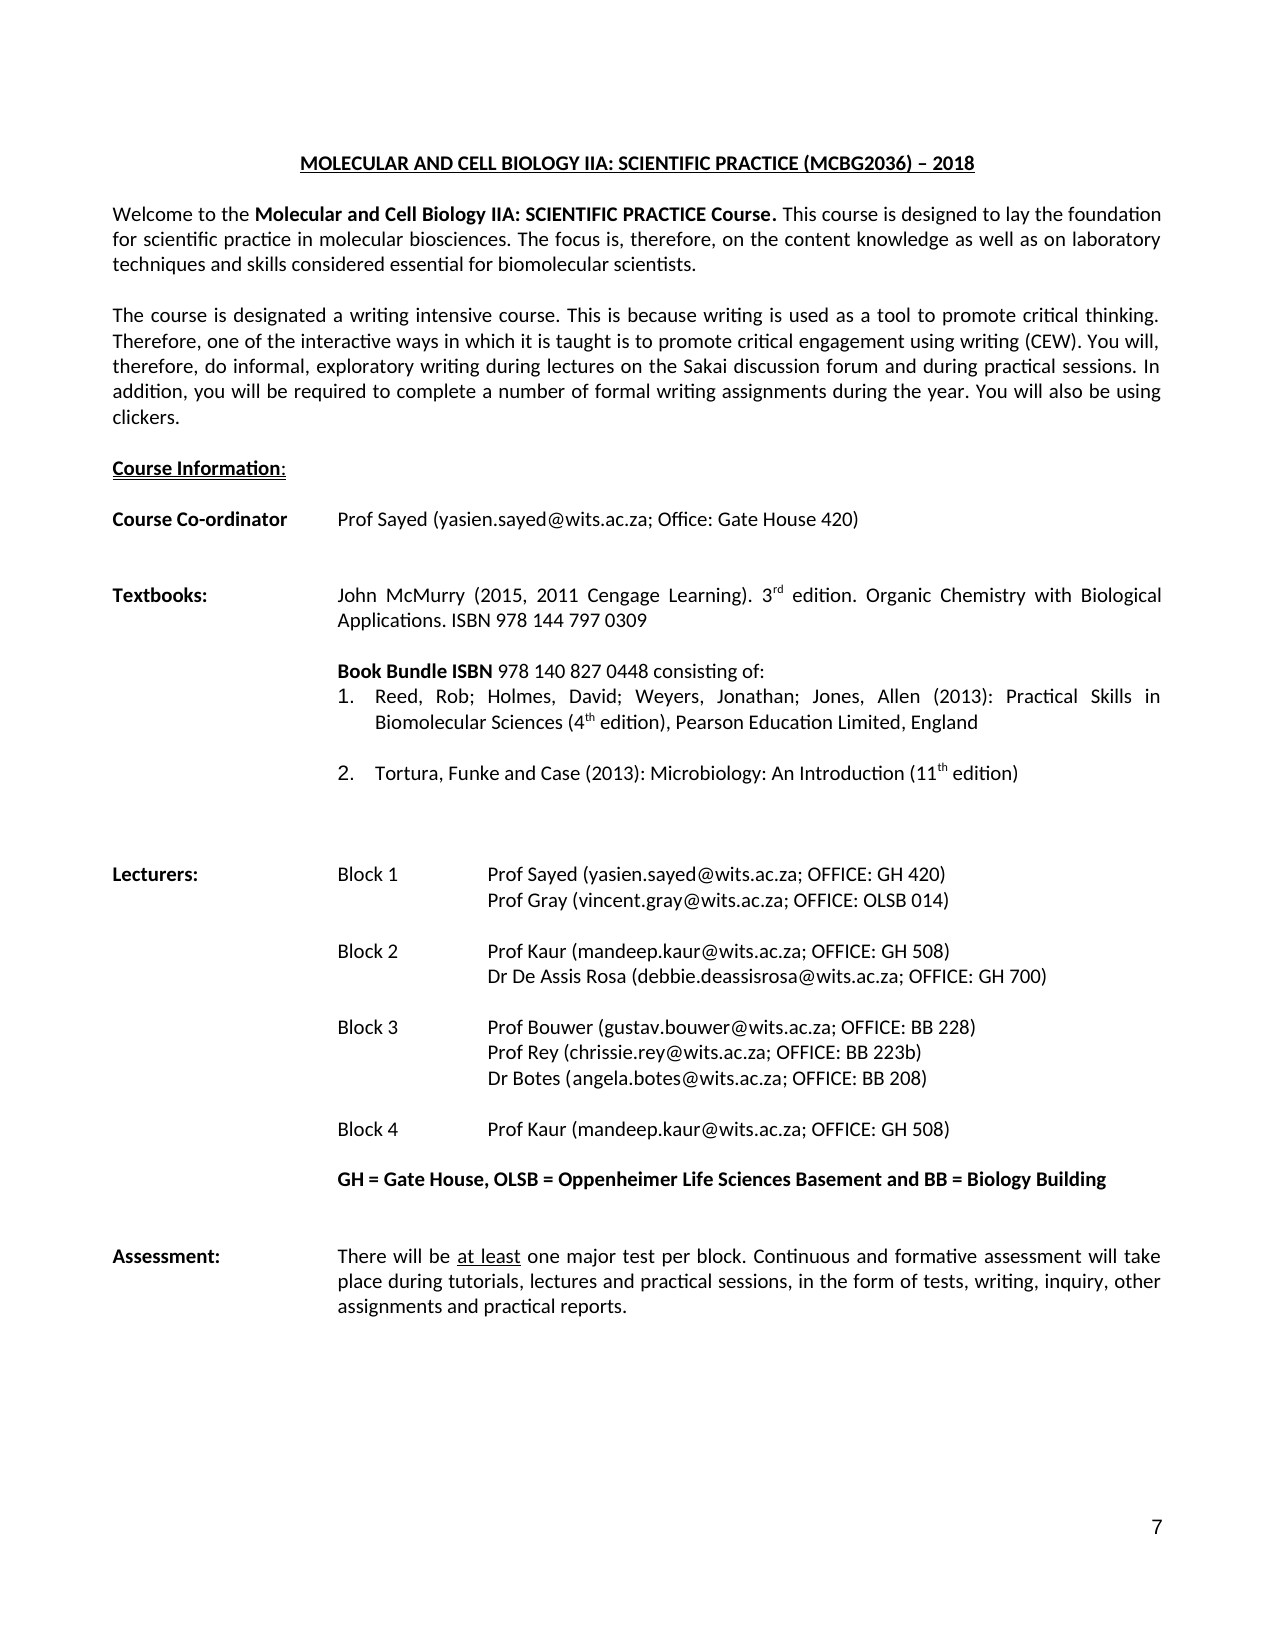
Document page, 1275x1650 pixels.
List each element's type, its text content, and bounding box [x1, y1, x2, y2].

list Reed, Rob; Holmes, David; Weyers, Jonathan; Jones, Allen (2013): Practical Skills in Biomolecular Sciences (4th edition), Pearson Education Limited, England [337, 684, 1162, 734]
text The course is designated a writing intensive course. This is because writing is used as a tool to promote critical thinking. Therefore, one of the interactive ways in which it is taught is to promote critical engagement using writing (CEW). You will, therefore, do informal, exploratory writing during lectures on the Sakai discussion forum and during practical sessions. In addition, you will be required to complete a number of formal writing assignments during the year. You will also be using clickers. [112, 302, 1162, 429]
text Dr De Assis Rosa (debbie.deassisrosa@wits.ac.za; OFFICE: GH 700) [112, 963, 1162, 989]
text Assessment: There will be at least one major test per block. Continuous and formative assessment will take place during tutorials, lectures and practical sessions, in the form of tests, writing, inquiry, other assignments and practical reports. [112, 1243, 1162, 1319]
text Course Information: [112, 455, 1162, 480]
text Prof Gray (vincent.gray@wits.ac.za; OFFICE: OLSB 014) [112, 887, 1162, 912]
text MOLECULAR AND CELL BIOLOGY IIA: SCIENTIFIC PRACTICE (MCBG2036) – 2018 [112, 150, 1162, 175]
text Block 4 Prof Kaur (mandeep.kaur@wits.ac.za; OFFICE: GH 508) [262, 1116, 1162, 1141]
text Textbooks: John McMurry (2015, 2011 Cengage Learning). 3rd edition. Organic Chemistry with Biological Applications. ISBN 978 144 797 0309 [112, 582, 1162, 633]
text Prof Rey (chrissie.rey@wits.ac.za; OFFICE: BB 223b) [112, 1039, 1162, 1065]
text Dr Botes (angela.botes@wits.ac.za; OFFICE: BB 208) [112, 1065, 1162, 1090]
text Book Bundle ISBN 978 140 827 0448 consisting of: [262, 658, 1162, 684]
list Tortura, Funke and Case (2013): Microbiology: An Introduction (11th edition) [337, 760, 1162, 785]
text Block 3 Prof Bouwer (gustav.bouwer@wits.ac.za; OFFICE: BB 228) [262, 1014, 1162, 1039]
text Block 2 Prof Kaur (mandeep.kaur@wits.ac.za; OFFICE: GH 508) [262, 938, 1162, 963]
text Course Co-ordinator Prof Sayed (yasien.sayed@wits.ac.za; Office: Gate House 420) [112, 506, 1162, 531]
text GH = Gate House, OLSB = Oppenheimer Life Sciences Basement and BB = Biology Building [112, 1167, 1162, 1192]
text Welcome to the Molecular and Cell Biology IIA: SCIENTIFIC PRACTICE Course. This course is designed to lay the foundation for scientific practice in molecular biosciences. The focus is, therefore, on the content knowledge as well as on laboratory techniques and skills considered essential for biomolecular scientists. [112, 201, 1162, 277]
text Lecturers: Block 1 Prof Sayed (yasien.sayed@wits.ac.za; OFFICE: GH 420) [112, 862, 1162, 887]
